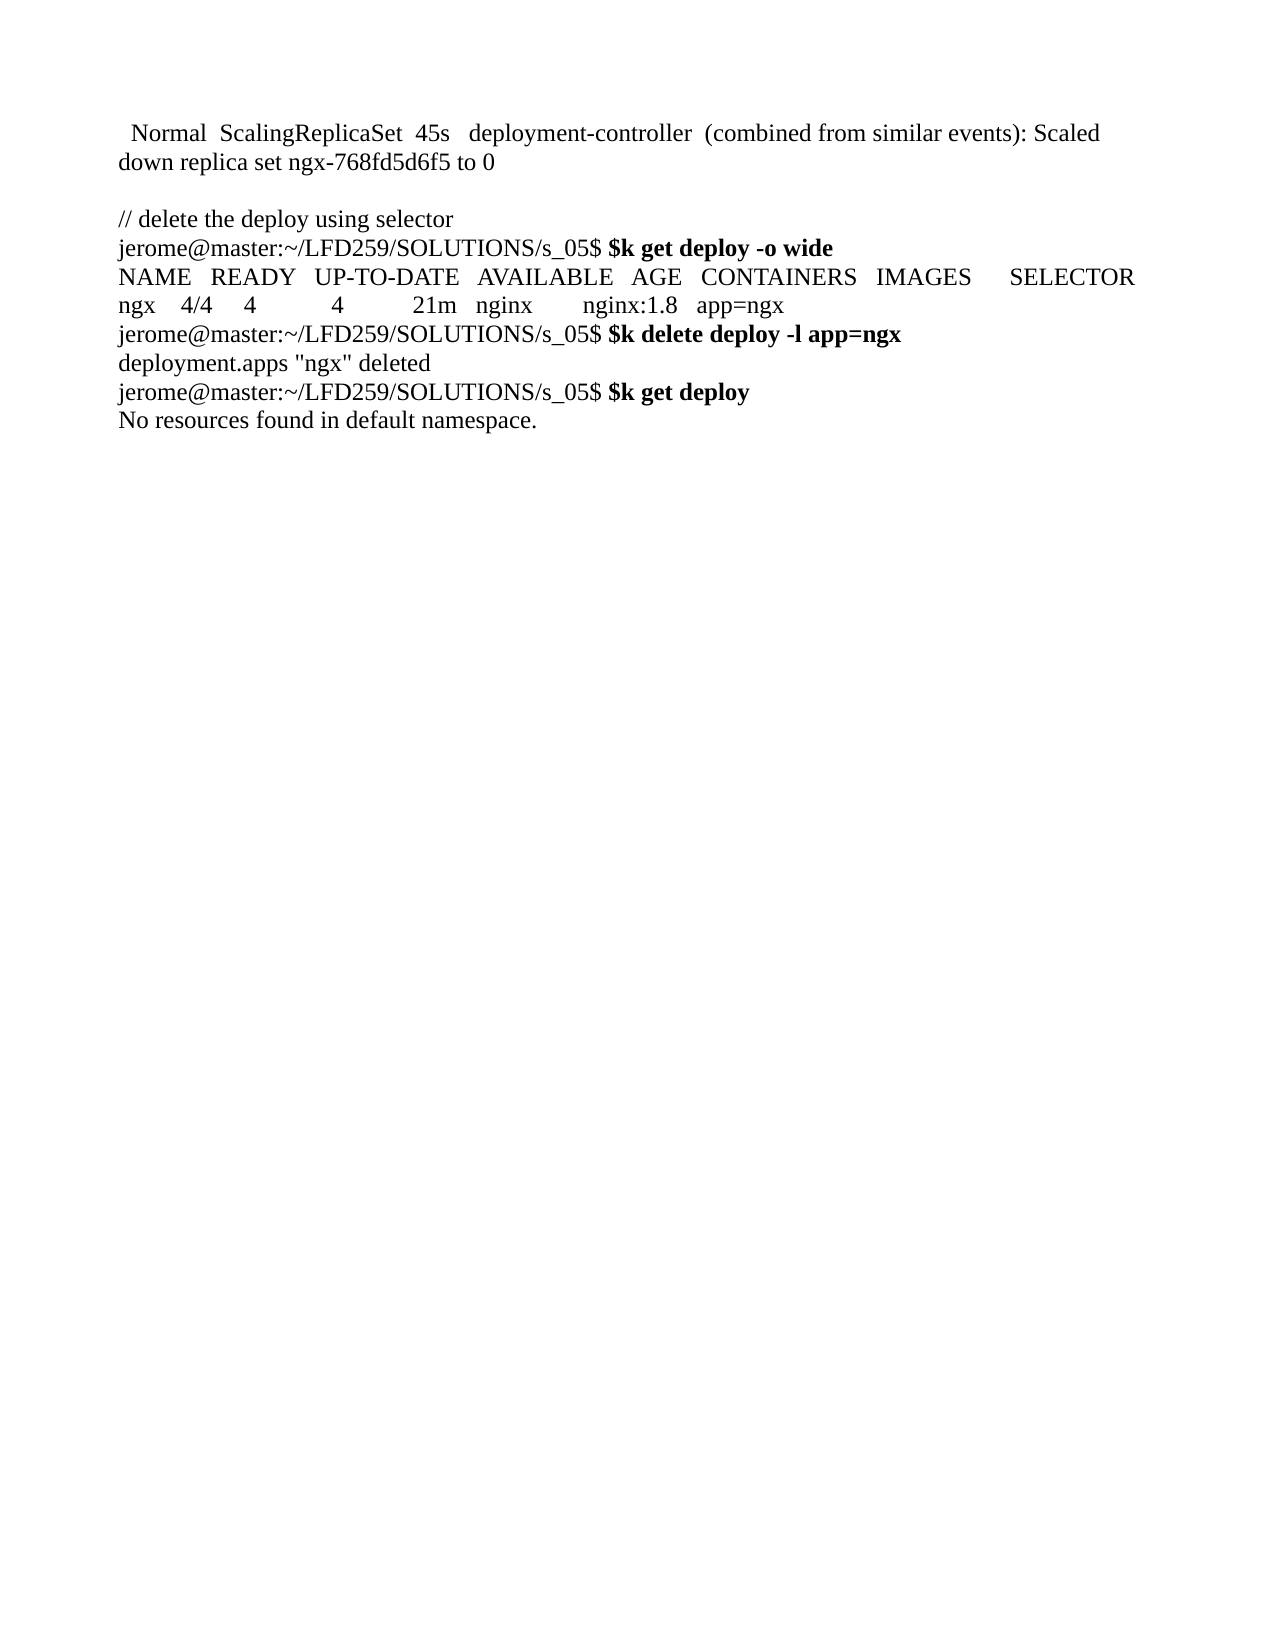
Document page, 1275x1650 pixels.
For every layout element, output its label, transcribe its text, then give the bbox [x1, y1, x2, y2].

text No resources found in default namespace. [118, 406, 1157, 434]
text Normal ScalingReplicaSet 45s deployment-controller (combined from similar events): Scaled down replica set ngx-768fd5d6f5 to 0 [118, 118, 1157, 176]
text jerome@master:~/LFD259/SOLUTIONS/s_05$ $k get deploy [118, 377, 1157, 406]
text deployment.apps "ngx" deleted [118, 348, 1157, 377]
text NAME READY UP-TO-DATE AVAILABLE AGE CONTAINERS IMAGES SELECTOR [118, 262, 1157, 291]
text // delete the deploy using selector [118, 204, 1157, 233]
text jerome@master:~/LFD259/SOLUTIONS/s_05$ $k delete deploy -l app=ngx [118, 319, 1157, 348]
text ngx 4/4 4 4 21m nginx nginx:1.8 app=ngx [118, 291, 1157, 319]
text jerome@master:~/LFD259/SOLUTIONS/s_05$ $k get deploy -o wide [118, 233, 1157, 262]
